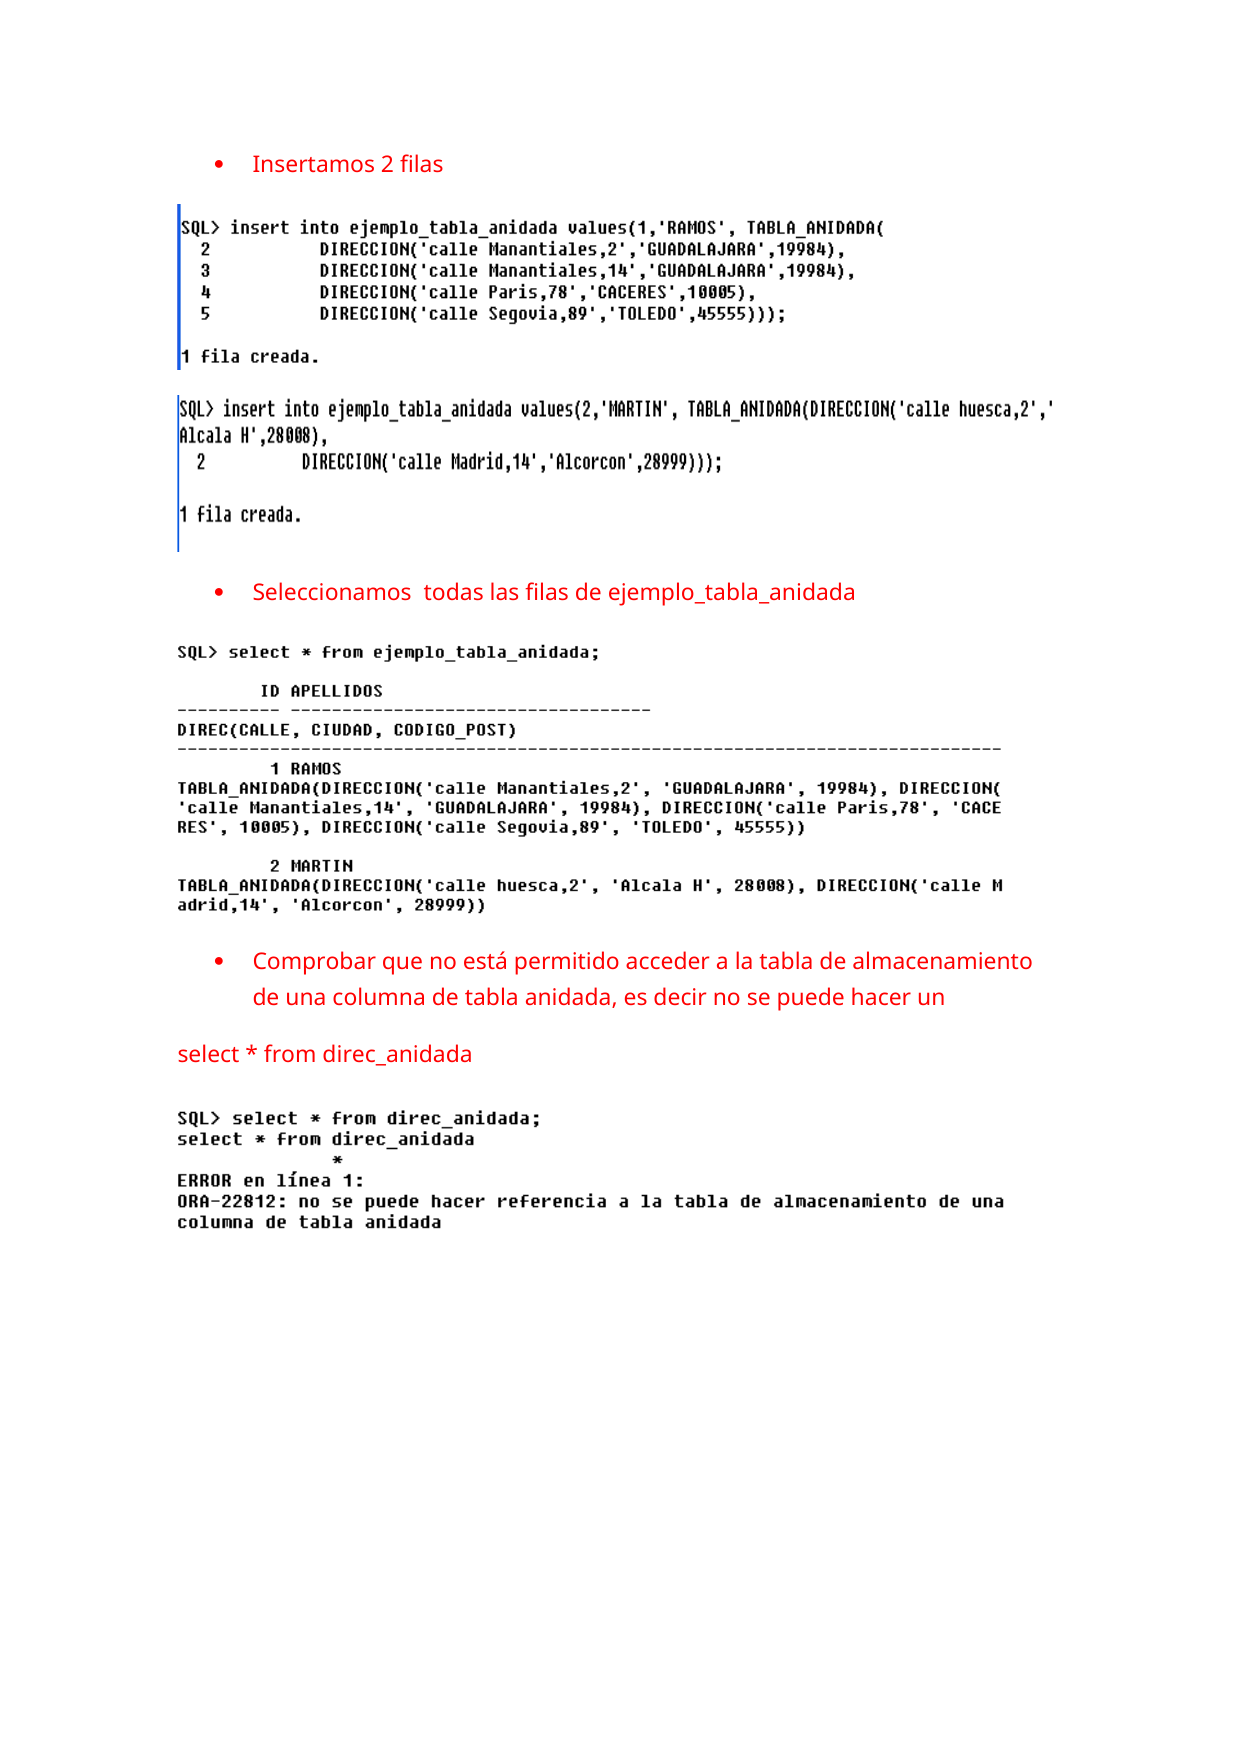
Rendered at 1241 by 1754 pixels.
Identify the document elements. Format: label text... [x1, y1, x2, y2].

picture [177, 204, 1059, 370]
text [177, 1267, 1063, 1274]
picture [177, 633, 1063, 921]
list Seleccionamos todas las filas de ejemplo_tabla_anidada [215, 576, 1063, 607]
list Insertamos 2 filas [215, 148, 1063, 179]
picture [177, 1094, 1063, 1267]
picture [177, 395, 1064, 552]
text select * from direc_anidada [177, 1038, 1063, 1094]
list Comprobar que no está permitido acceder a la tabla de almacenamiento de una columna de tabla anidada, es decir no se puede hacer un [215, 945, 1063, 1012]
